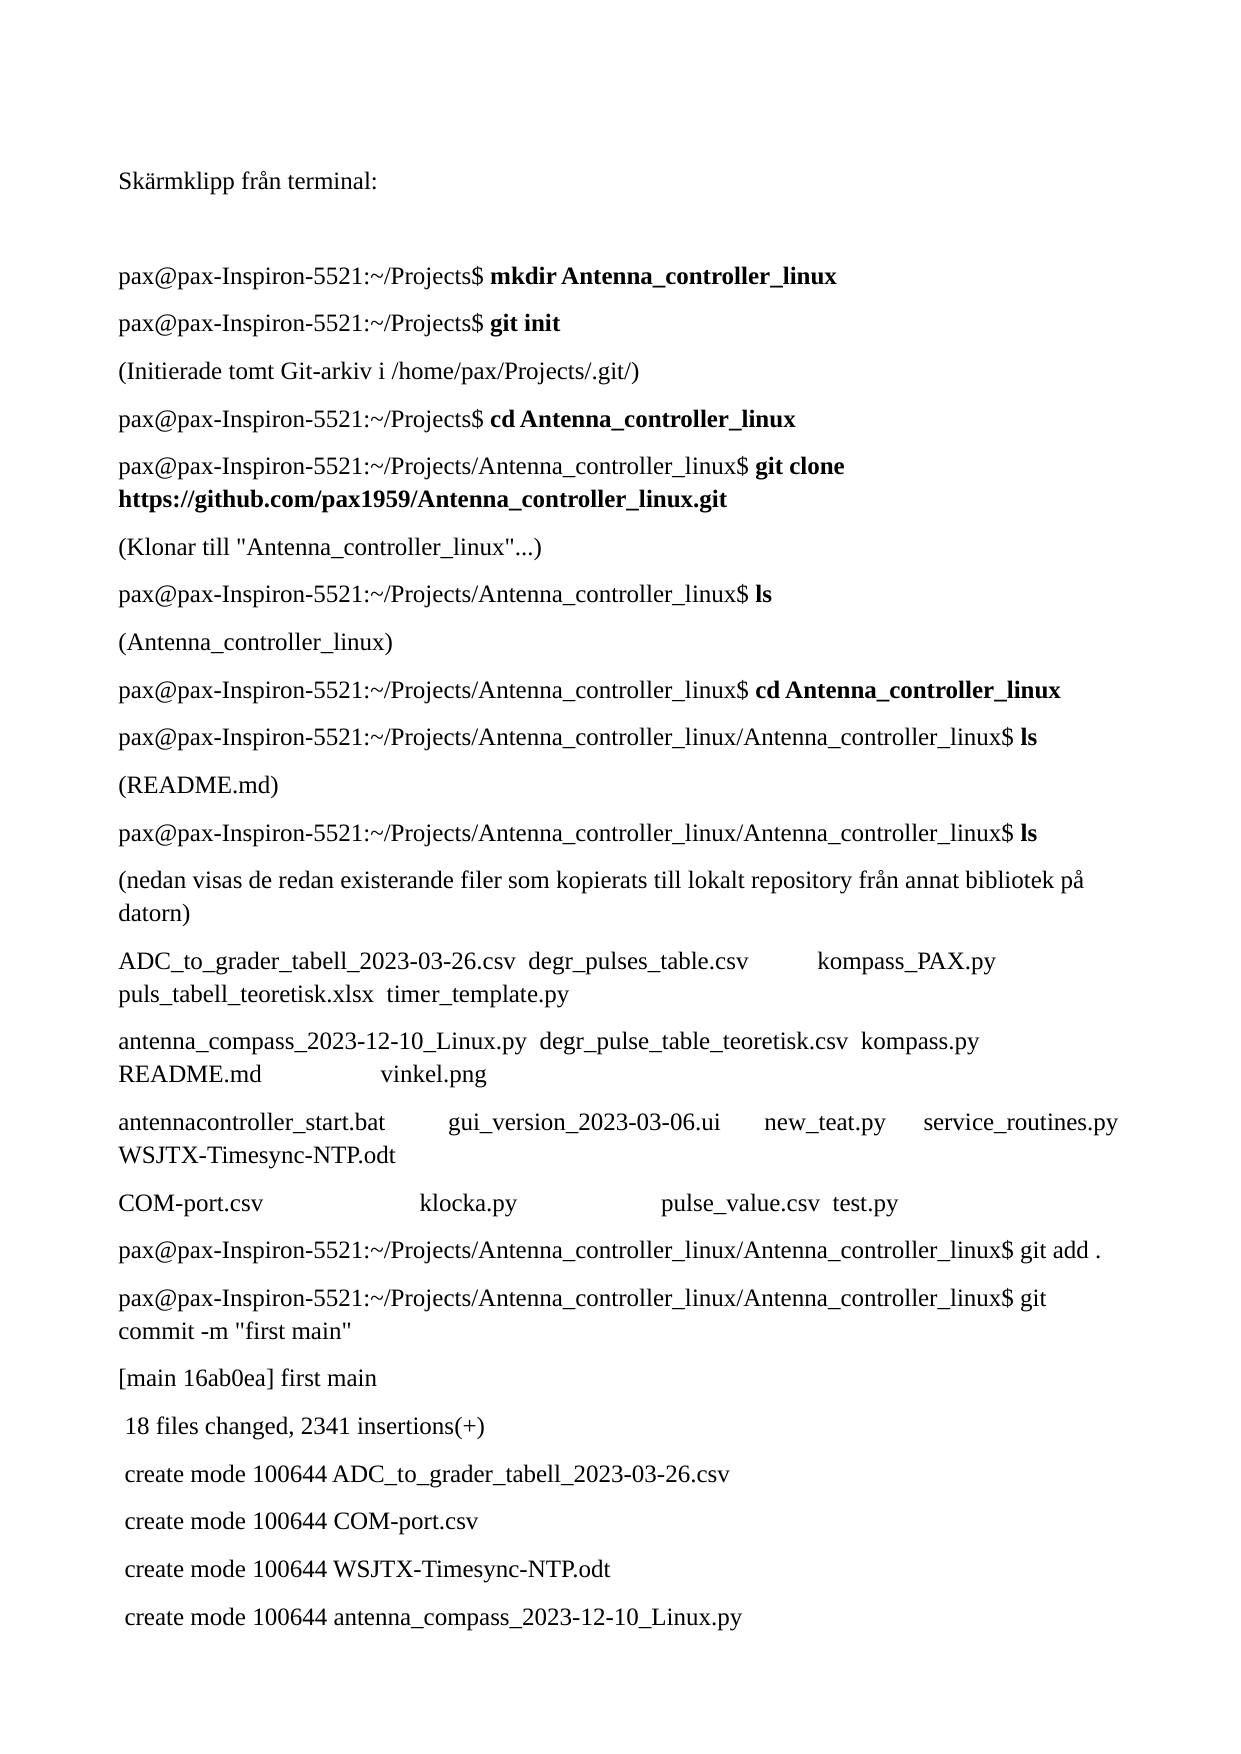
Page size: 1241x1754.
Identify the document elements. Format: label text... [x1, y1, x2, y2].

text [main 16ab0ea] first main [118, 1363, 1122, 1392]
text create mode 100644 antenna_compass_2023-12-10_Linux.py [118, 1602, 1122, 1630]
text pax@pax-Inspiron-5521:~/Projects$ mkdir Antenna_controller_linux [118, 261, 1122, 290]
text antennacontroller_start.bat gui_version_2023-03-06.ui new_teat.py service_routines.py WSJTX-Timesync-NTP.odt [118, 1107, 1122, 1169]
text (Initierade tomt Git-arkiv i /home/pax/Projects/.git/) [118, 356, 1122, 385]
text (README.md) [118, 770, 1122, 799]
text ADC_to_grader_tabell_2023-03-26.csv degr_pulses_table.csv kompass_PAX.py puls_tabell_teoretisk.xlsx timer_template.py [118, 946, 1122, 1008]
text 18 files changed, 2341 insertions(+) [118, 1411, 1122, 1440]
text create mode 100644 WSJTX-Timesync-NTP.odt [118, 1554, 1122, 1583]
text pax@pax-Inspiron-5521:~/Projects/Antenna_controller_linux$ ls [118, 579, 1122, 608]
text pax@pax-Inspiron-5521:~/Projects/Antenna_controller_linux$ cd Antenna_controller_linux [118, 675, 1122, 703]
text pax@pax-Inspiron-5521:~/Projects/Antenna_controller_linux/Antenna_controller_linux$ git commit -m "first main" [118, 1283, 1122, 1345]
text (Antenna_controller_linux) [118, 627, 1122, 656]
text create mode 100644 ADC_to_grader_tabell_2023-03-26.csv [118, 1459, 1122, 1487]
text create mode 100644 COM-port.csv [118, 1506, 1122, 1535]
text pax@pax-Inspiron-5521:~/Projects$ cd Antenna_controller_linux [118, 404, 1122, 432]
text pax@pax-Inspiron-5521:~/Projects/Antenna_controller_linux/Antenna_controller_linux$ git add . [118, 1235, 1122, 1264]
text (Klonar till "Antenna_controller_linux"...) [118, 532, 1122, 561]
text pax@pax-Inspiron-5521:~/Projects$ git init [118, 308, 1122, 337]
text antenna_compass_2023-12-10_Linux.py degr_pulse_table_teoretisk.csv kompass.py README.md vinkel.png [118, 1026, 1122, 1088]
text pax@pax-Inspiron-5521:~/Projects/Antenna_controller_linux/Antenna_controller_linux$ ls [118, 818, 1122, 846]
text Skärmklipp från terminal: [118, 166, 1122, 194]
text (nedan visas de redan existerande filer som kopierats till lokalt repository från annat bibliotek på datorn) [118, 865, 1122, 927]
text pax@pax-Inspiron-5521:~/Projects/Antenna_controller_linux/Antenna_controller_linux$ ls [118, 722, 1122, 751]
text COM-port.csv klocka.py pulse_value.csv test.py [118, 1188, 1122, 1216]
text pax@pax-Inspiron-5521:~/Projects/Antenna_controller_linux$ git clone https://github.com/pax1959/Antenna_controller_linux.git [118, 451, 1122, 513]
